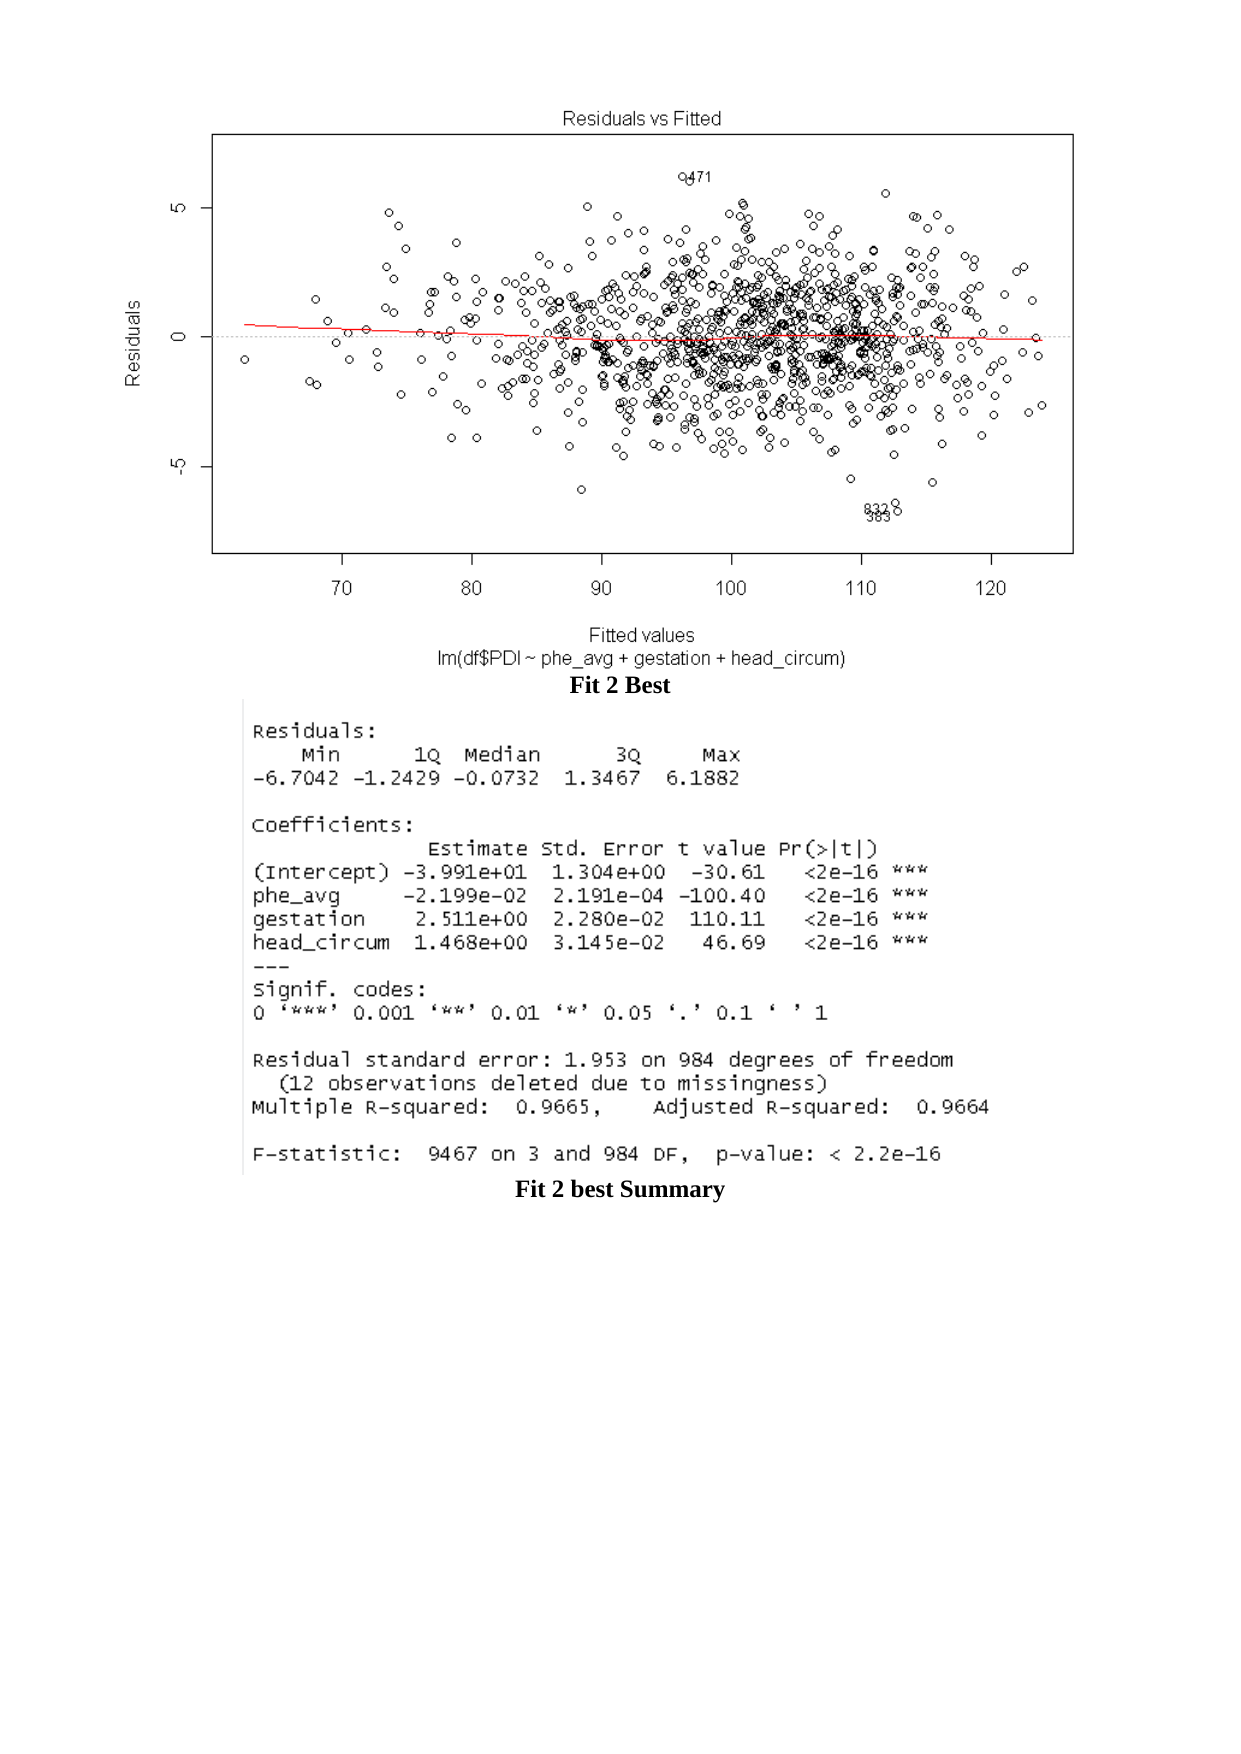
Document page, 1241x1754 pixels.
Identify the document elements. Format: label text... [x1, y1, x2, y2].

picture [242, 699, 998, 1175]
text Fit 2 best Summary [0, 699, 1240, 1203]
text Fit 2 Best [0, 41, 1240, 699]
picture [118, 40, 1122, 671]
